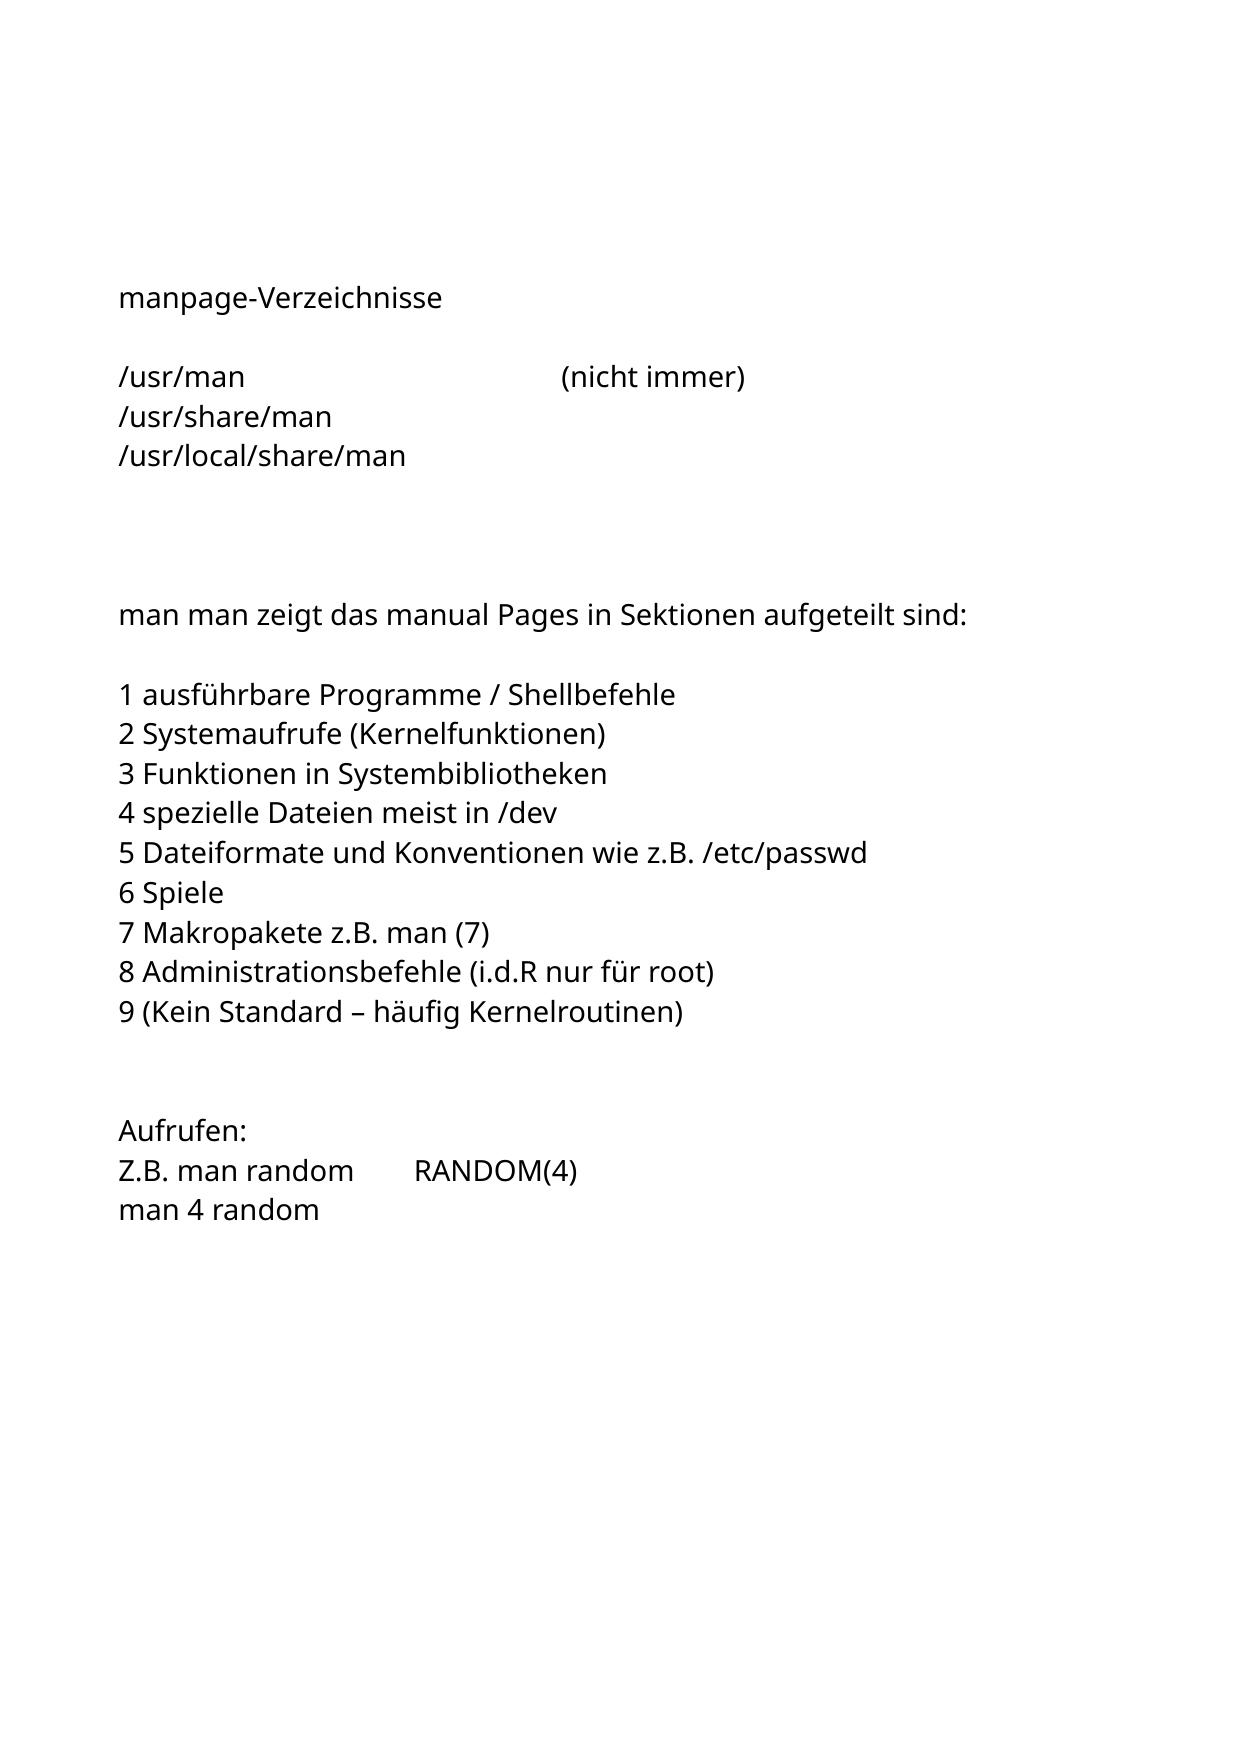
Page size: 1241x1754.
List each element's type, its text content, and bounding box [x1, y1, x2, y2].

text manpage-Verzeichnisse /usr/man (nicht immer) /usr/share/man /usr/local/share/man man man zeigt das manual Pages in Sektionen aufgeteilt sind: 1 ausführbare Programme / Shellbefehle 2 Systemaufrufe (Kernelfunktionen) [118, 118, 1122, 753]
text 9 (Kein Standard – häufig Kernelroutinen) [118, 991, 1122, 1110]
text 3 Funktionen in Systembibliotheken 4 spezielle Dateien meist in /dev 5 Dateiformate und Konventionen wie z.B. /etc/passwd 6 Spiele 7 Makropakete z.B. man (7) 8 Administrationsbefehle (i.d.R nur für root) [118, 753, 1122, 991]
text Aufrufen: Z.B. man random RANDOM(4) man 4 random [118, 1110, 1122, 1269]
